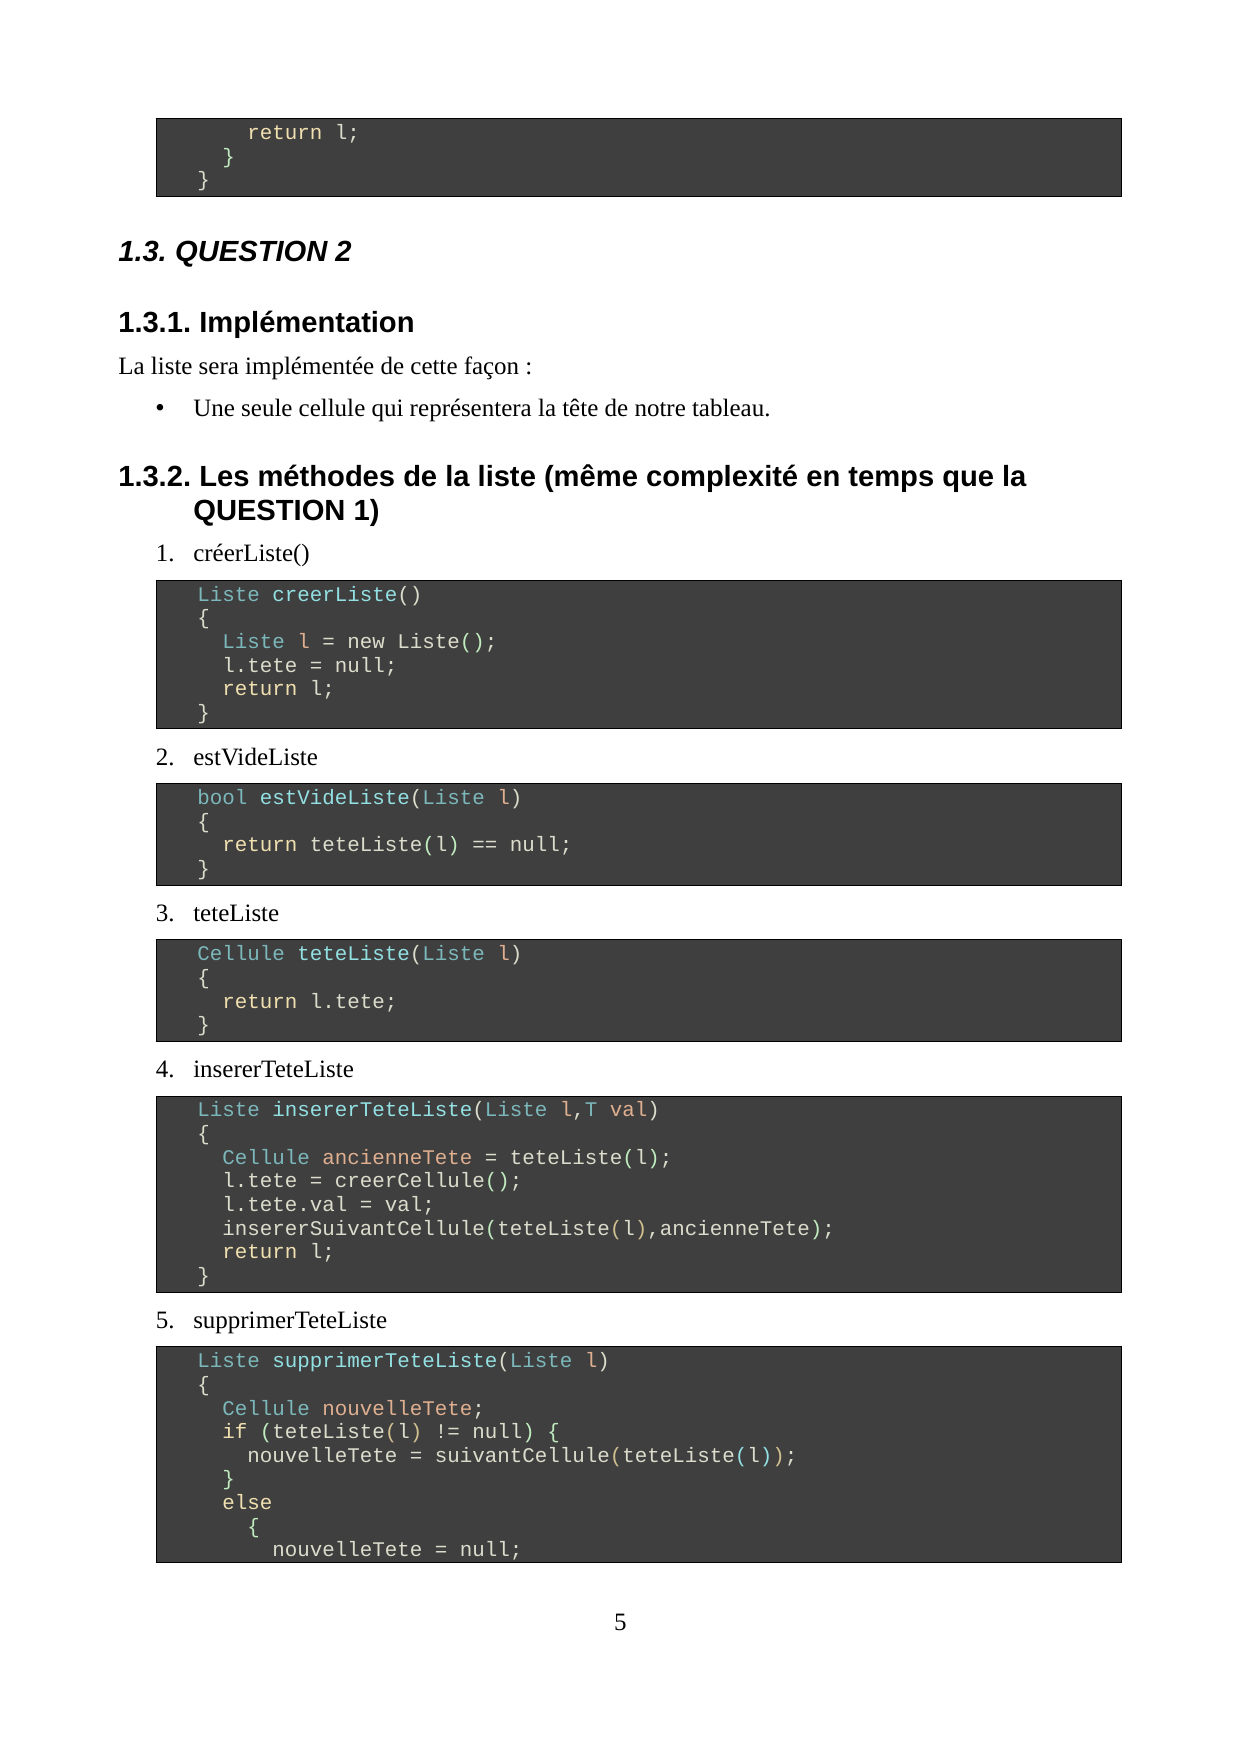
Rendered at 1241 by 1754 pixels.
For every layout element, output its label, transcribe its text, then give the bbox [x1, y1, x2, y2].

list nouvelleTete = null; [157, 1535, 1121, 1562]
list Liste creerListe() [157, 581, 1121, 603]
list Cellule ancienneTete = teteListe(l); [157, 1143, 1121, 1166]
list teteListe [156, 898, 1122, 927]
list insererTeteListe [156, 1054, 1122, 1083]
list return l.tete; [157, 987, 1121, 1010]
list estVideListe [156, 742, 1122, 771]
subtitle Les méthodes de la liste (même complexité en temps que la QUESTION 1) [118, 459, 1122, 526]
list Liste l = new Liste(); [157, 627, 1121, 651]
list l.tete = null; [157, 651, 1121, 674]
subtitle Implémentation [118, 305, 1122, 339]
text La liste sera implémentée de cette façon : [118, 351, 1122, 380]
list { [157, 1512, 1121, 1535]
list l.tete = creerCellule(); [157, 1166, 1121, 1190]
list bool estVideListe(Liste l) [157, 784, 1121, 807]
list insererSuivantCellule(teteListe(l),ancienneTete); [157, 1214, 1121, 1237]
list if (teteListe(l) != null) { [157, 1417, 1121, 1441]
list { [157, 1119, 1121, 1143]
list { [157, 1370, 1121, 1393]
list } [157, 1010, 1121, 1041]
list { [157, 963, 1121, 987]
list return l; [157, 1237, 1121, 1261]
list } [157, 165, 1121, 196]
subtitle QUESTION 2 [118, 234, 1122, 268]
list Liste supprimerTeteListe(Liste l) [157, 1347, 1121, 1370]
list } [157, 142, 1121, 165]
list supprimerTeteListe [156, 1305, 1122, 1334]
list Cellule teteListe(Liste l) [157, 940, 1121, 963]
list return l; [157, 674, 1121, 698]
list { [157, 603, 1121, 627]
list return l; [157, 119, 1121, 142]
list return teteListe(l) == null; [157, 831, 1121, 854]
list Cellule nouvelleTete; [157, 1393, 1121, 1417]
list { [157, 807, 1121, 831]
list Liste insererTeteListe(Liste l,T val) [157, 1097, 1121, 1119]
list else [157, 1488, 1121, 1512]
list } [157, 698, 1121, 728]
list l.tete.val = val; [157, 1190, 1121, 1214]
list créerListe() [156, 538, 1122, 567]
list } [157, 1261, 1121, 1292]
list } [157, 854, 1121, 885]
list } [157, 1464, 1121, 1488]
list Une seule cellule qui représentera la tête de notre tableau. [156, 393, 1122, 421]
list nouvelleTete = suivantCellule(teteListe(l)); [157, 1441, 1121, 1464]
